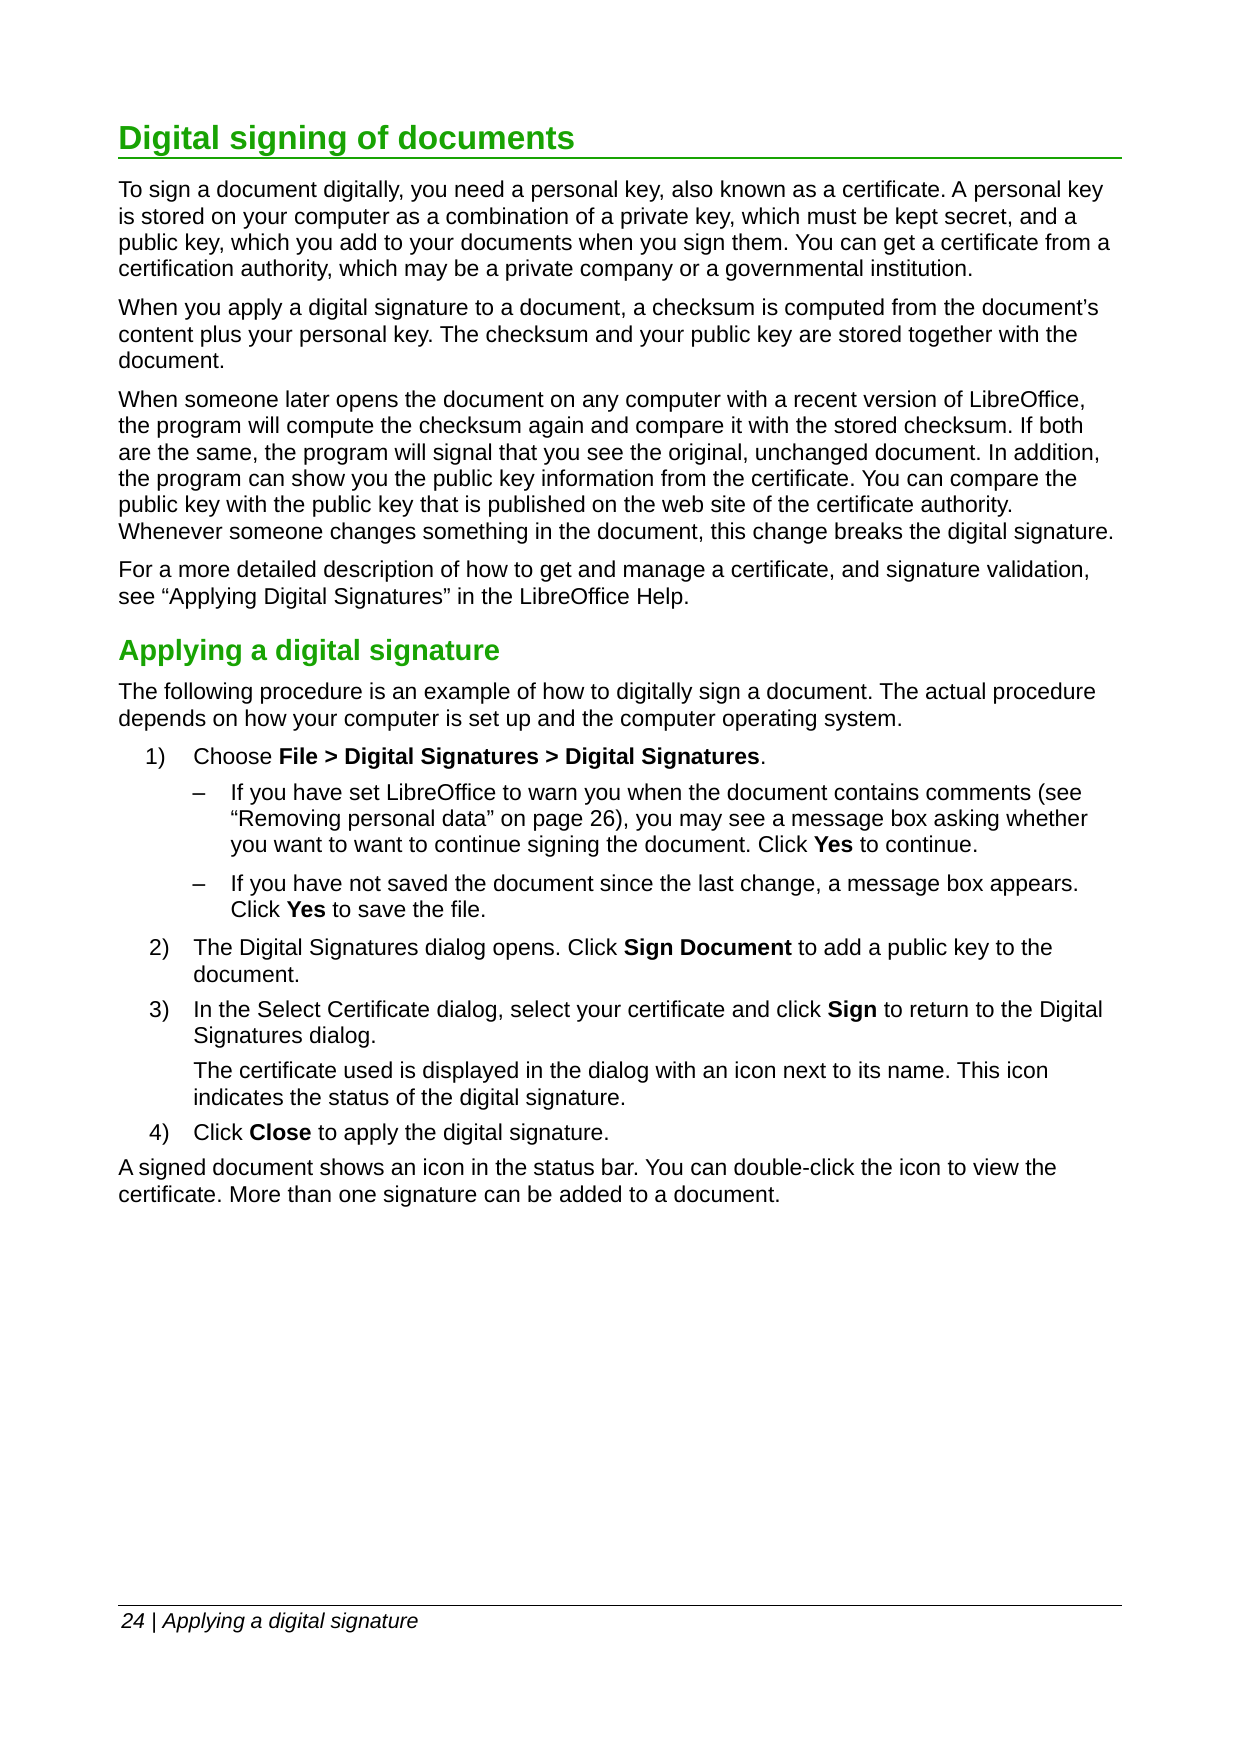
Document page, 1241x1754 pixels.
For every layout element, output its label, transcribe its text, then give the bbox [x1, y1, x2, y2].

list The Digital Signatures dialog opens. Click Sign Document to add a public key to the document. [169, 934, 1122, 987]
list Choose File > Digital Signatures > Digital Signatures. [165, 743, 1122, 770]
list In the Select Certificate dialog, select your certificate and click Sign to return to the Digital Signatures dialog. [169, 996, 1122, 1048]
list Click Close to apply the digital signature. [169, 1119, 1122, 1145]
subtitle Digital signing of documents [118, 118, 1122, 157]
list If you have not saved the document since the last change, a message box appears. Click Yes to save the file. [192, 869, 1122, 922]
text A signed document shows an icon in the status bar. You can double-click the icon to view the certificate. More than one signature can be added to a document. [118, 1154, 1122, 1207]
text For a more detailed description of how to get and manage a certificate, and signature validation, see “Applying Digital Signatures” in the LibreOffice Help. [118, 556, 1122, 609]
list The following procedure is an example of how to digitally sign a document. The actual procedure depends on how your computer is set up and the computer operating system. [118, 678, 1122, 731]
list The certificate used is displayed in the dialog with an icon next to its name. This icon indicates the status of the digital signature. [169, 1057, 1122, 1110]
text To sign a document digitally, you need a personal key, also known as a certificate. A personal key is stored on your computer as a combination of a private key, which must be kept secret, and a public key, which you add to your documents when you sign them. You can get a certificate from a certification authority, which may be a private company or a governmental institution. [118, 176, 1122, 282]
list If you have set LibreOffice to warn you when the document contains comments (see “Removing personal data” on page 26), you may see a message box asking whether you want to want to continue signing the document. Click Yes to continue. [192, 778, 1122, 858]
text When someone later opens the document on any computer with a recent version of LibreOffice, the program will compute the checksum again and compare it with the stored checksum. If both are the same, the program will signal that you see the original, unchanged document. In addition, the program can show you the public key information from the certificate. You can compare the public key with the public key that is published on the web site of the certificate authority. Whenever someone changes something in the document, this change breaks the digital signature. [118, 386, 1122, 544]
subtitle Applying a digital signature [118, 633, 1122, 666]
text When you apply a digital signature to a document, a checksum is computed from the document’s content plus your personal key. The checksum and your public key are stored together with the document. [118, 294, 1122, 373]
